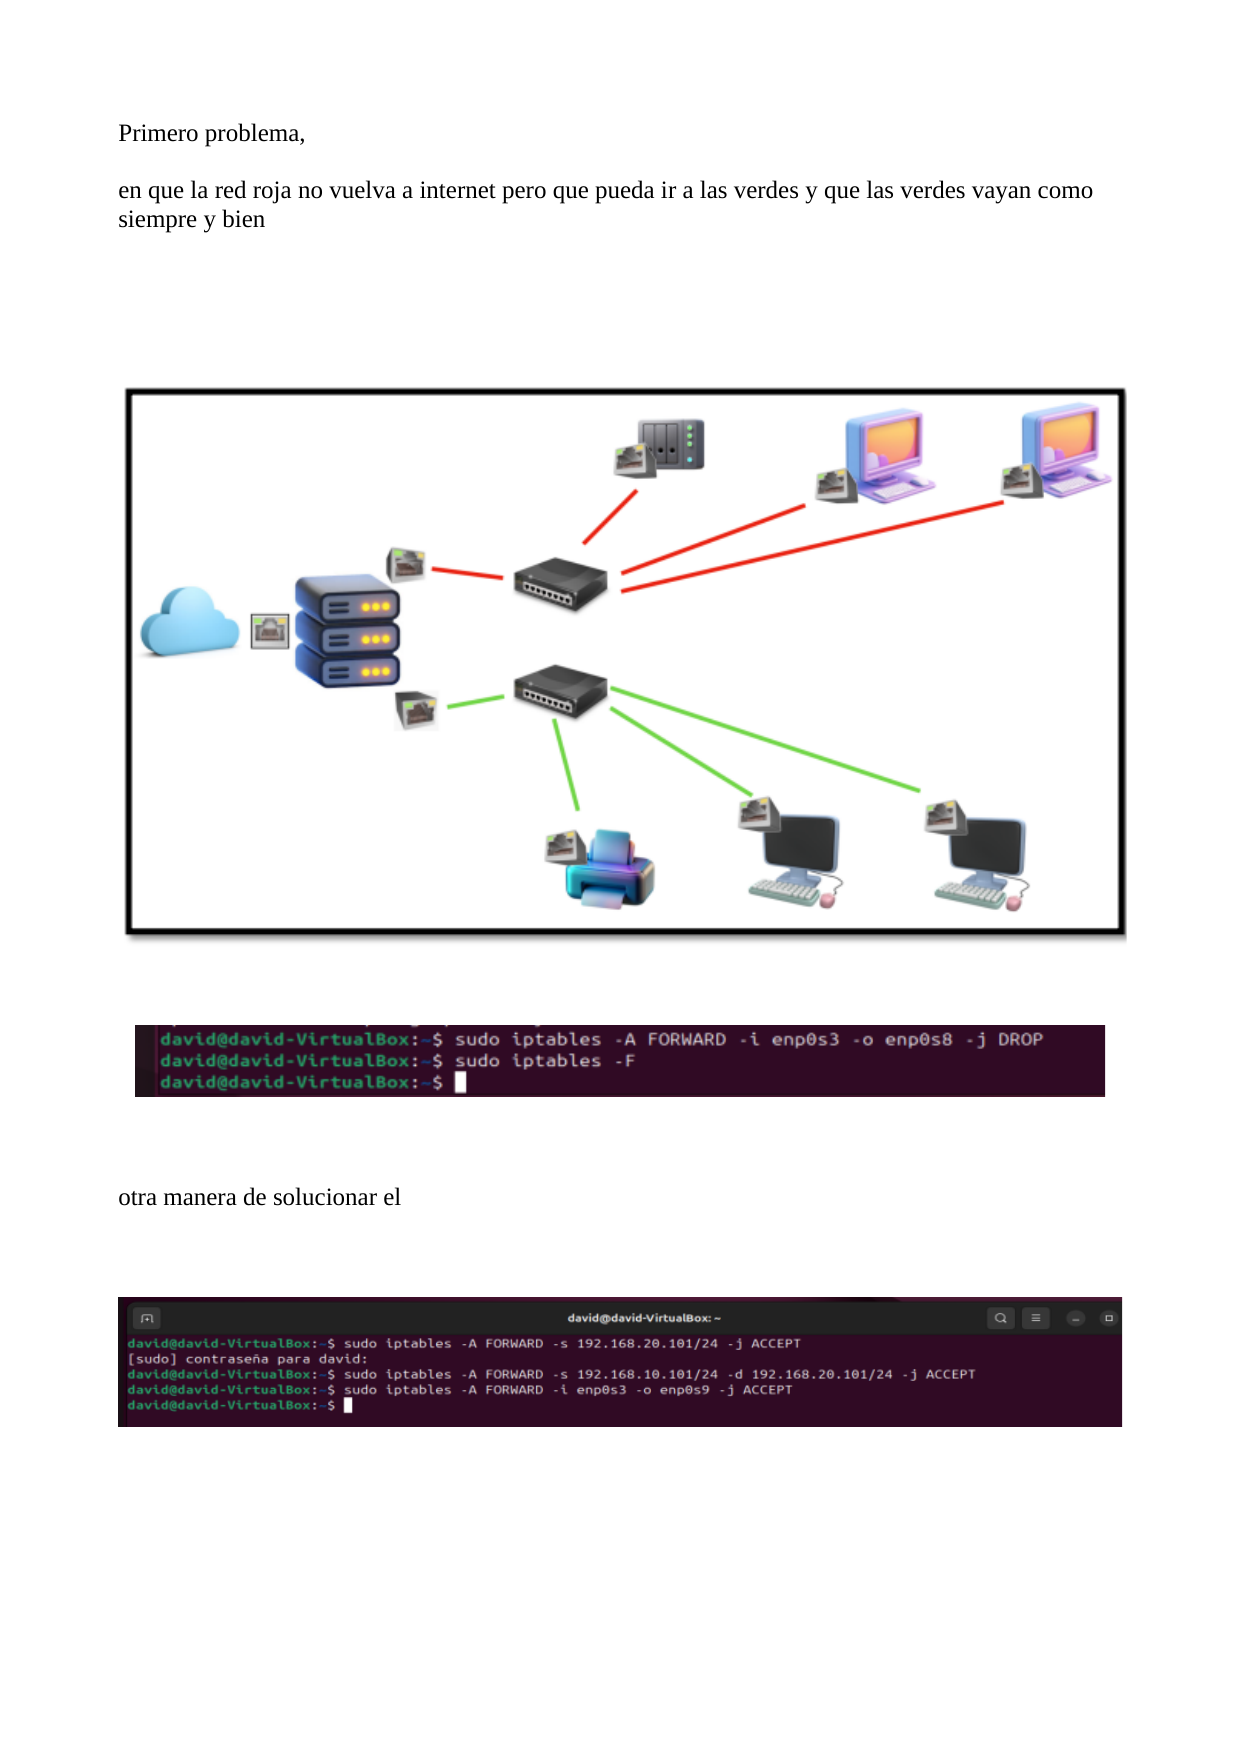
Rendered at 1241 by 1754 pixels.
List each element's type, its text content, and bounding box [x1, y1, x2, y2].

picture [135, 1025, 1106, 1097]
text Primero problema, en que la red roja no vuelva a internet pero que pueda ir a las verdes y que las verdes vayan como siempre y bien [118, 118, 1122, 233]
picture [118, 1297, 1123, 1427]
picture [122, 386, 1127, 953]
text otra manera de solucionar el [118, 1182, 1122, 1211]
